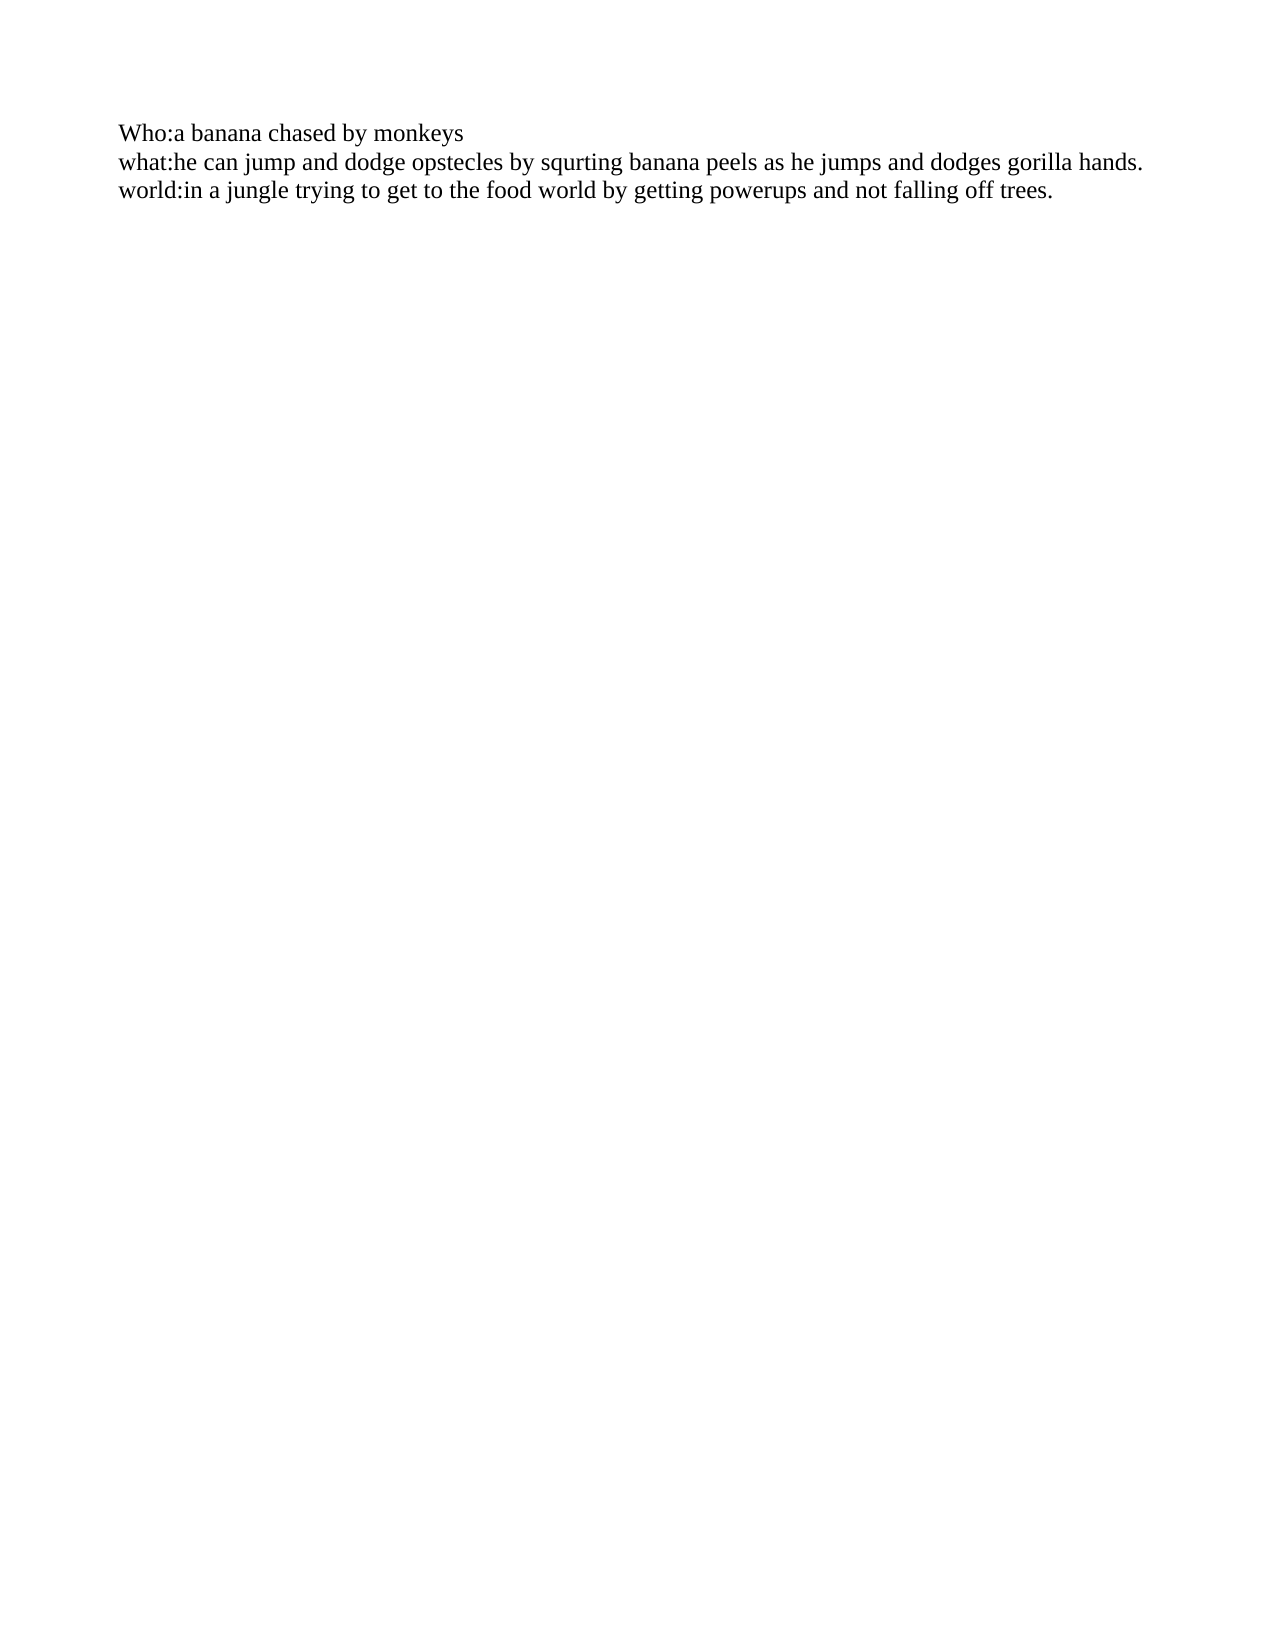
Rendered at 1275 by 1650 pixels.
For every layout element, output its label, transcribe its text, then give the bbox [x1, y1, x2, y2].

text what:he can jump and dodge opstecles by squrting banana peels as he jumps and dodges gorilla hands. [118, 147, 1157, 176]
text world:in a jungle trying to get to the food world by getting powerups and not falling off trees. [118, 176, 1157, 204]
text Who:a banana chased by monkeys [118, 118, 1157, 147]
